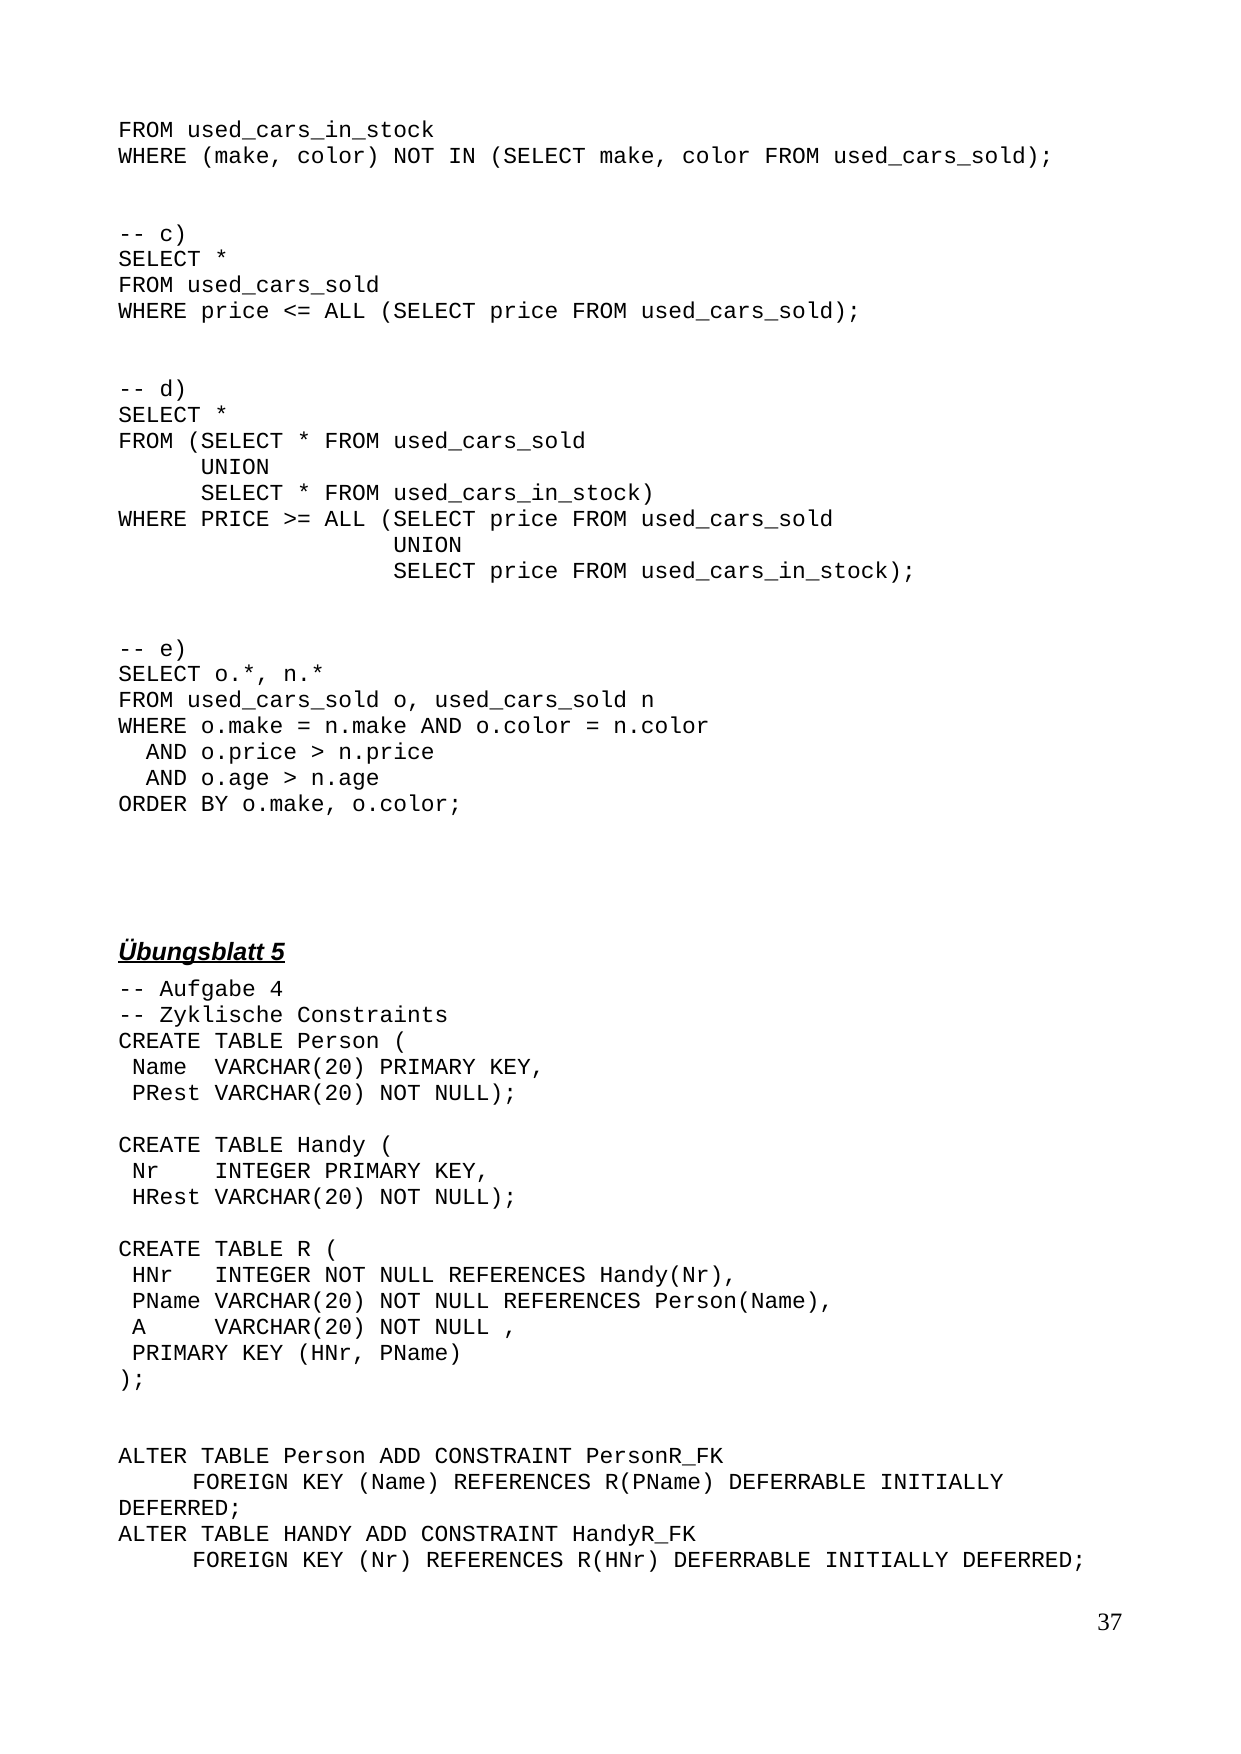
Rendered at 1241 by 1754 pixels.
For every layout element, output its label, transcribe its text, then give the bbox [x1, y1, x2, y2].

text AND o.age > n.age [118, 767, 1122, 792]
text HRest VARCHAR(20) NOT NULL); [118, 1185, 1122, 1211]
text CREATE TABLE Handy ( [118, 1133, 1122, 1159]
text PName VARCHAR(20) NOT NULL REFERENCES Person(Name), [118, 1289, 1122, 1315]
text WHERE PRICE >= ALL (SELECT price FROM used_cars_sold [118, 507, 1122, 533]
text -- Zyklische Constraints [118, 1004, 1122, 1030]
text PRest VARCHAR(20) NOT NULL); [118, 1082, 1122, 1107]
text WHERE price <= ALL (SELECT price FROM used_cars_sold); [118, 300, 1122, 326]
text SELECT * FROM used_cars_in_stock) [118, 481, 1122, 507]
text ORDER BY o.make, o.color; [118, 792, 1122, 818]
text ALTER TABLE HANDY ADD CONSTRAINT HandyR_FK [118, 1522, 1122, 1548]
text SELECT price FROM used_cars_in_stock); [118, 559, 1122, 585]
text -- d) [118, 377, 1122, 403]
text Name VARCHAR(20) PRIMARY KEY, [118, 1056, 1122, 1082]
text CREATE TABLE R ( [118, 1237, 1122, 1263]
text -- c) [118, 222, 1122, 248]
text A VARCHAR(20) NOT NULL , [118, 1315, 1122, 1341]
text FROM used_cars_sold o, used_cars_sold n [118, 689, 1122, 715]
subtitle Übungsblatt 5 [118, 937, 1122, 965]
text -- e) [118, 637, 1122, 663]
text UNION [118, 533, 1122, 559]
text UNION [118, 455, 1122, 481]
text HNr INTEGER NOT NULL REFERENCES Handy(Nr), [118, 1263, 1122, 1289]
text SELECT * [118, 403, 1122, 429]
text FROM (SELECT * FROM used_cars_sold [118, 429, 1122, 455]
text SELECT o.*, n.* [118, 663, 1122, 689]
text ); [118, 1367, 1122, 1393]
text SELECT * [118, 248, 1122, 274]
text AND o.price > n.price [118, 741, 1122, 767]
text FOREIGN KEY (Nr) REFERENCES R(HNr) DEFERRABLE INITIALLY DEFERRED; [118, 1548, 1122, 1574]
text WHERE o.make = n.make AND o.color = n.color [118, 715, 1122, 741]
text FROM used_cars_in_stock [118, 118, 1122, 144]
text FROM used_cars_sold [118, 274, 1122, 300]
text -- Aufgabe 4 [118, 978, 1122, 1004]
text WHERE (make, color) NOT IN (SELECT make, color FROM used_cars_sold); [118, 144, 1122, 170]
text CREATE TABLE Person ( [118, 1030, 1122, 1056]
text Nr INTEGER PRIMARY KEY, [118, 1159, 1122, 1185]
text ALTER TABLE Person ADD CONSTRAINT PersonR_FK [118, 1445, 1122, 1471]
text PRIMARY KEY (HNr, PName) [118, 1341, 1122, 1367]
text FOREIGN KEY (Name) REFERENCES R(PName) DEFERRABLE INITIALLY DEFERRED; [118, 1471, 1122, 1522]
